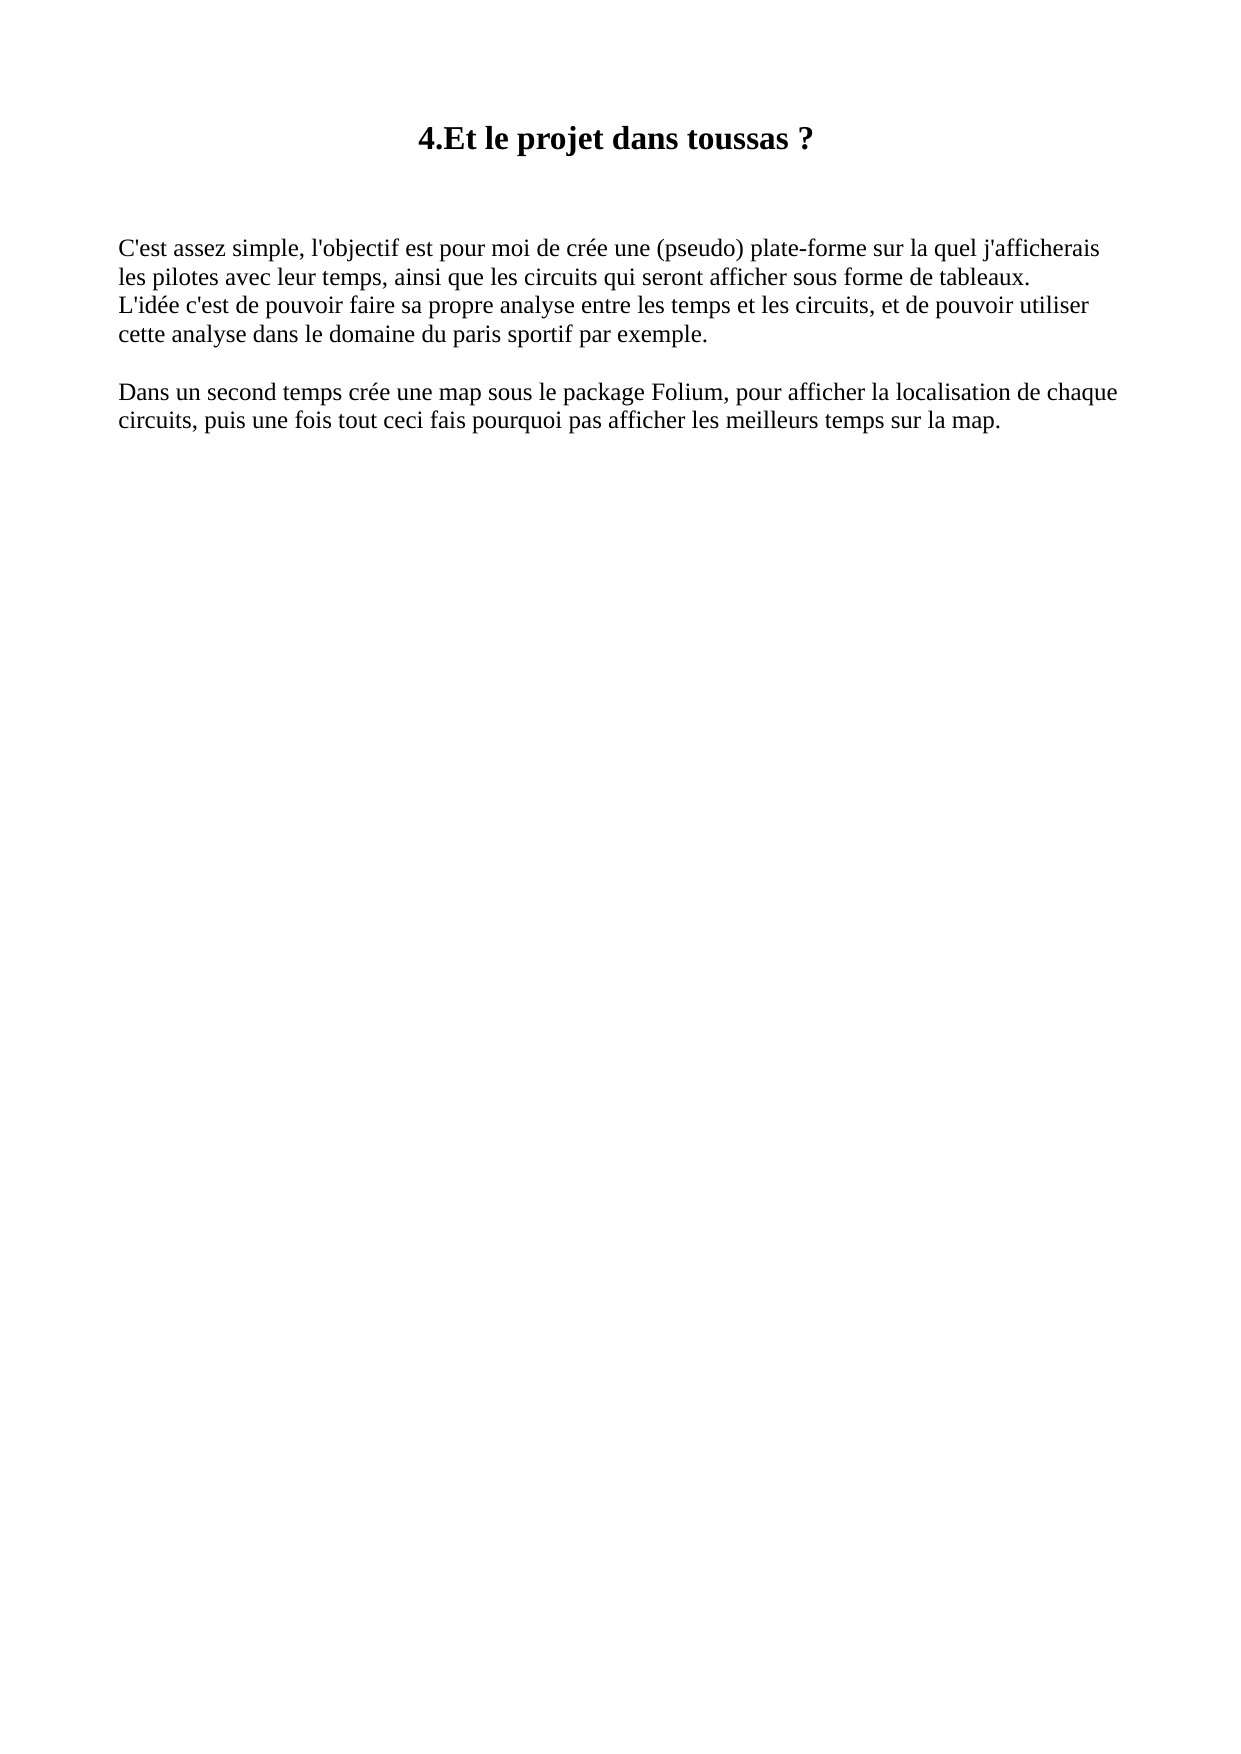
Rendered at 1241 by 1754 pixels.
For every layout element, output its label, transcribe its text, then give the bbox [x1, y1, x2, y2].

text L'idée c'est de pouvoir faire sa propre analyse entre les temps et les circuits, et de pouvoir utiliser cette analyse dans le domaine du paris sportif par exemple. [118, 291, 1122, 348]
text les pilotes avec leur temps, ainsi que les circuits qui seront afficher sous forme de tableaux. [118, 262, 1122, 291]
text Dans un second temps crée une map sous le package Folium, pour afficher la localisation de chaque circuits, puis une fois tout ceci fais pourquoi pas afficher les meilleurs temps sur la map. [118, 377, 1122, 434]
text C'est assez simple, l'objectif est pour moi de crée une (pseudo) plate-forme sur la quel j'afficherais [118, 233, 1122, 262]
text 4.Et le projet dans toussas ? [118, 118, 1122, 156]
